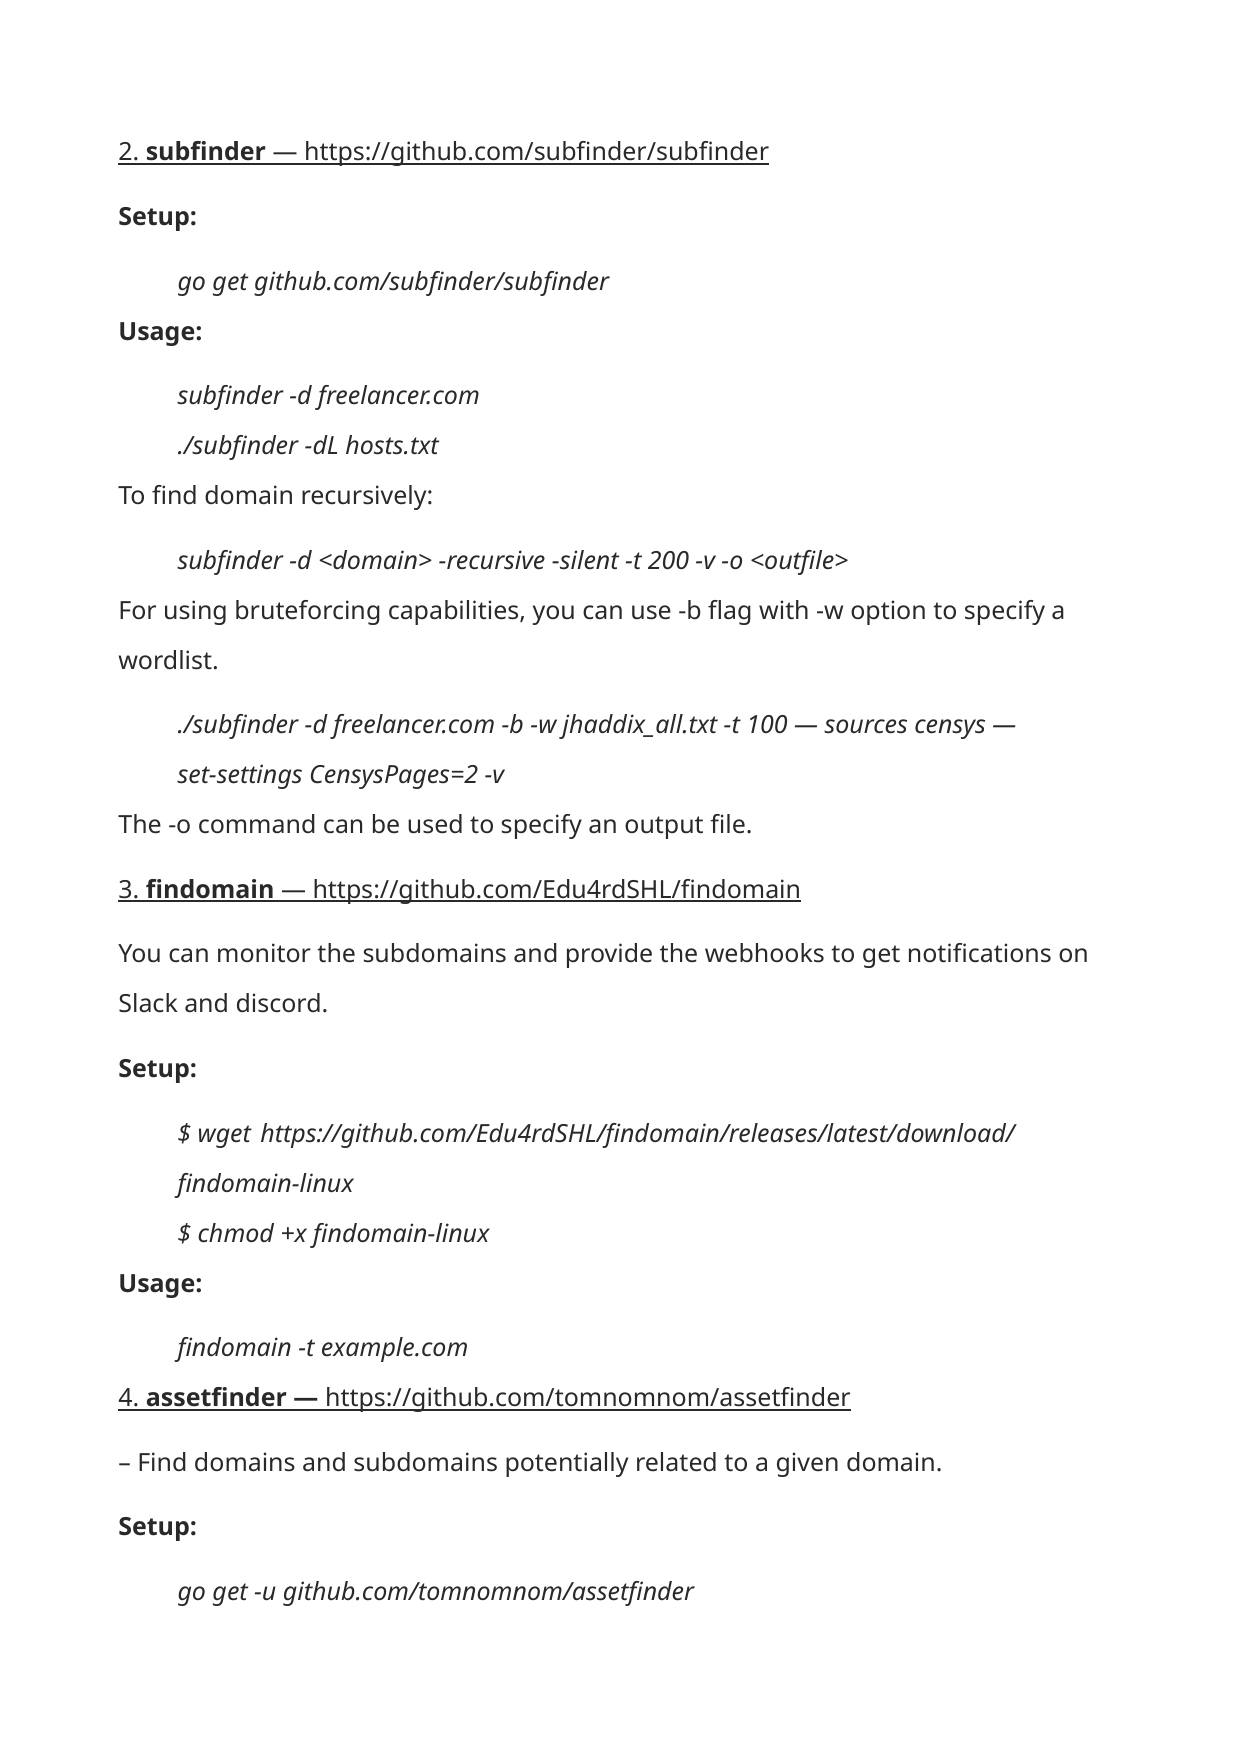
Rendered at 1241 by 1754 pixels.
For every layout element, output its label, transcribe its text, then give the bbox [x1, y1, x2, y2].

text For using bruteforcing capabilities, you can use -b flag with -w option to specify a wordlist. [118, 576, 1122, 676]
text Setup: [118, 183, 1122, 233]
text ./subfinder -d freelancer.com -b -w jhaddix_all.txt -t 100 — sources censys — set-settings CensysPages=2 -v [177, 691, 1063, 791]
text Setup: [118, 1035, 1122, 1085]
text Setup: [118, 1493, 1122, 1543]
text – Find domains and subdomains potentially related to a given domain. [118, 1428, 1122, 1478]
text subfinder -d <domain> -recursive -silent -t 200 -v -o <outfile> [177, 526, 1063, 576]
text $ wget https://github.com/Edu4rdSHL/findomain/releases/latest/download/findomain-linux $ chmod +x findomain-linux [177, 1099, 1063, 1249]
text Usage: [118, 1249, 1122, 1299]
text 3. findomain — https://github.com/Edu4rdSHL/findomain [118, 856, 1122, 906]
text You can monitor the subdomains and provide the webhooks to get notifications on Slack and discord. [118, 920, 1122, 1020]
text 2. subfinder — https://github.com/subfinder/subfinder [118, 118, 1122, 168]
text go get -u github.com/tomnomnom/assetfinder [177, 1558, 1063, 1608]
text 4. assetfinder — https://github.com/tomnomnom/assetfinder [118, 1364, 1122, 1414]
text The -o command can be used to specify an output file. [118, 791, 1122, 841]
text To find domain recursively: [118, 462, 1122, 512]
text subfinder -d freelancer.com [177, 362, 1063, 412]
text Usage: [118, 297, 1122, 347]
text go get github.com/subfinder/subfinder [177, 247, 1063, 297]
text findomain -t example.com [177, 1314, 1063, 1364]
text ./subfinder -dL hosts.txt [177, 412, 1063, 462]
